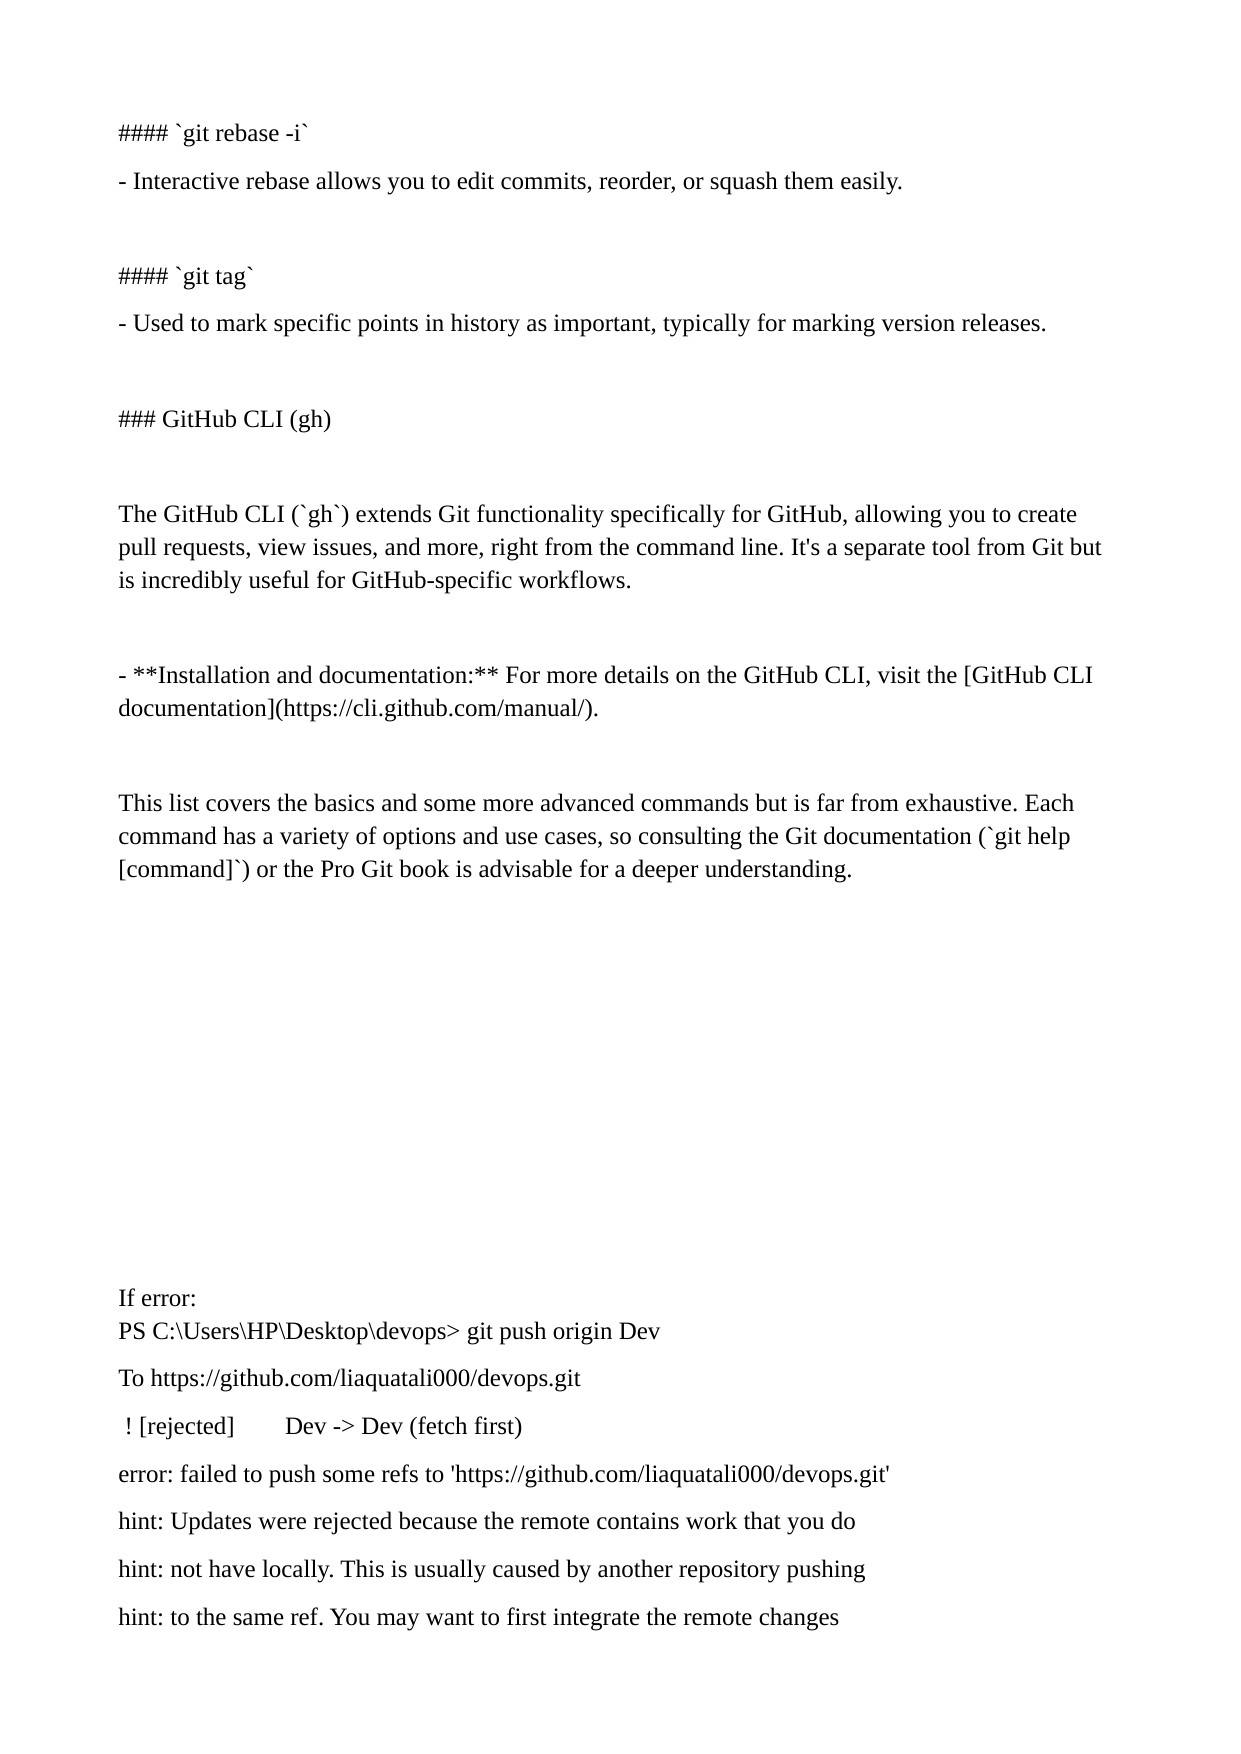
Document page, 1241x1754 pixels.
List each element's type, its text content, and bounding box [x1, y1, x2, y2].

text To https://github.com/liaquatali000/devops.git [118, 1363, 1122, 1392]
text This list covers the basics and some more advanced commands but is far from exhaustive. Each command has a variety of options and use cases, so consulting the Git documentation (`git help [command]`) or the Pro Git book is advisable for a deeper understanding. [118, 788, 1122, 883]
text error: failed to push some refs to 'https://github.com/liaquatali000/devops.git' [118, 1459, 1122, 1487]
text hint: not have locally. This is usually caused by another repository pushing [118, 1554, 1122, 1583]
text - Used to mark specific points in history as important, typically for marking version releases. [118, 308, 1122, 337]
text The GitHub CLI (`gh`) extends Git functionality specifically for GitHub, allowing you to create pull requests, view issues, and more, right from the command line. It's a separate tool from Git but is incredibly useful for GitHub-specific workflows. [118, 499, 1122, 594]
text ! [rejected] Dev -> Dev (fetch first) [118, 1411, 1122, 1440]
text #### `git rebase -i` [118, 118, 1122, 147]
text - Interactive rebase allows you to edit commits, reorder, or squash them easily. [118, 166, 1122, 194]
text hint: to the same ref. You may want to first integrate the remote changes [118, 1602, 1122, 1630]
text - **Installation and documentation:** For more details on the GitHub CLI, visit the [GitHub CLI documentation](https://cli.github.com/manual/). [118, 660, 1122, 722]
text #### `git tag` [118, 261, 1122, 290]
text ### GitHub CLI (gh) [118, 404, 1122, 432]
text hint: Updates were rejected because the remote contains work that you do [118, 1506, 1122, 1535]
text If error: PS C:\Users\HP\Desktop\devops> git push origin Dev [118, 1283, 1122, 1345]
